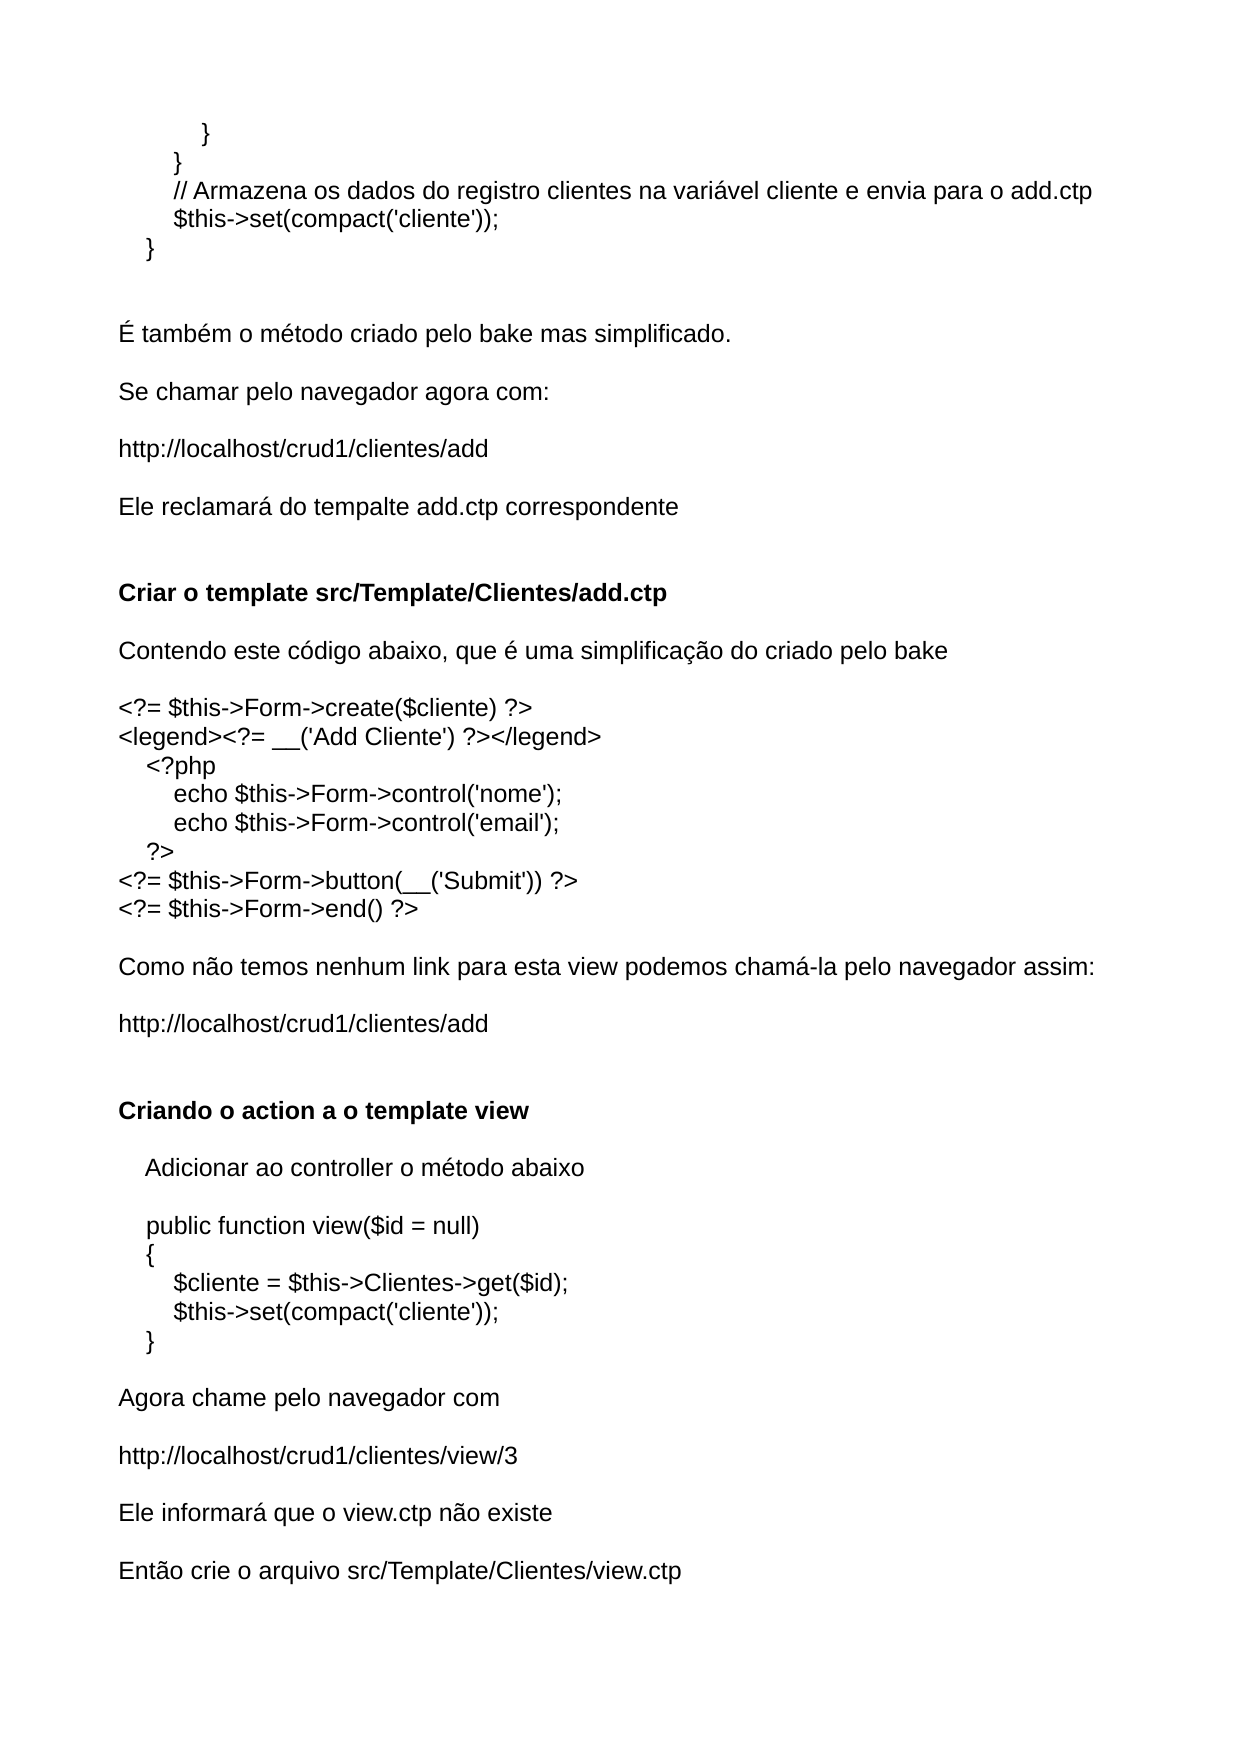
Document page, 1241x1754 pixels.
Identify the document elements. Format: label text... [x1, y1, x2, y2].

text $this->set(compact('cliente')); [118, 1297, 1122, 1326]
text Se chamar pelo navegador agora com: [118, 377, 1122, 406]
text Adicionar ao controller o método abaixo [118, 1153, 1122, 1182]
text } [118, 1326, 1122, 1354]
text Contendo este código abaixo, que é uma simplificação do criado pelo bake [118, 636, 1122, 664]
text echo $this->Form->control('nome'); [118, 779, 1122, 808]
text Ele informará que o view.ctp não existe [118, 1498, 1122, 1527]
text <?php [118, 751, 1122, 779]
text } [118, 233, 1122, 262]
text public function view($id = null) [118, 1211, 1122, 1239]
text http://localhost/crud1/clientes/add [118, 434, 1122, 463]
text <?= $this->Form->end() ?> [118, 894, 1122, 923]
text <?= $this->Form->button(__('Submit')) ?> [118, 866, 1122, 894]
text Como não temos nenhum link para esta view podemos chamá-la pelo navegador assim: [118, 952, 1122, 981]
text Ele reclamará do tempalte add.ctp correspondente [118, 492, 1122, 521]
text } [118, 147, 1122, 176]
text $this->set(compact('cliente')); [118, 204, 1122, 233]
text Agora chame pelo navegador com [118, 1383, 1122, 1412]
text http://localhost/crud1/clientes/view/3 [118, 1441, 1122, 1469]
text ?> [118, 837, 1122, 866]
text <?= $this->Form->create($cliente) ?> [118, 693, 1122, 722]
text É também o método criado pelo bake mas simplificado. [118, 319, 1122, 348]
text } [118, 118, 1122, 147]
text echo $this->Form->control('email'); [118, 808, 1122, 837]
text $cliente = $this->Clientes->get($id); [118, 1268, 1122, 1297]
text { [118, 1239, 1122, 1268]
text <legend><?= __('Add Cliente') ?></legend> [118, 722, 1122, 751]
text Criar o template src/Template/Clientes/add.ctp [118, 578, 1122, 607]
text Criando o action a o template view [118, 1096, 1122, 1124]
text Então crie o arquivo src/Template/Clientes/view.ctp [118, 1556, 1122, 1584]
text http://localhost/crud1/clientes/add [118, 1009, 1122, 1038]
text // Armazena os dados do registro clientes na variável cliente e envia para o add.ctp [118, 176, 1122, 204]
